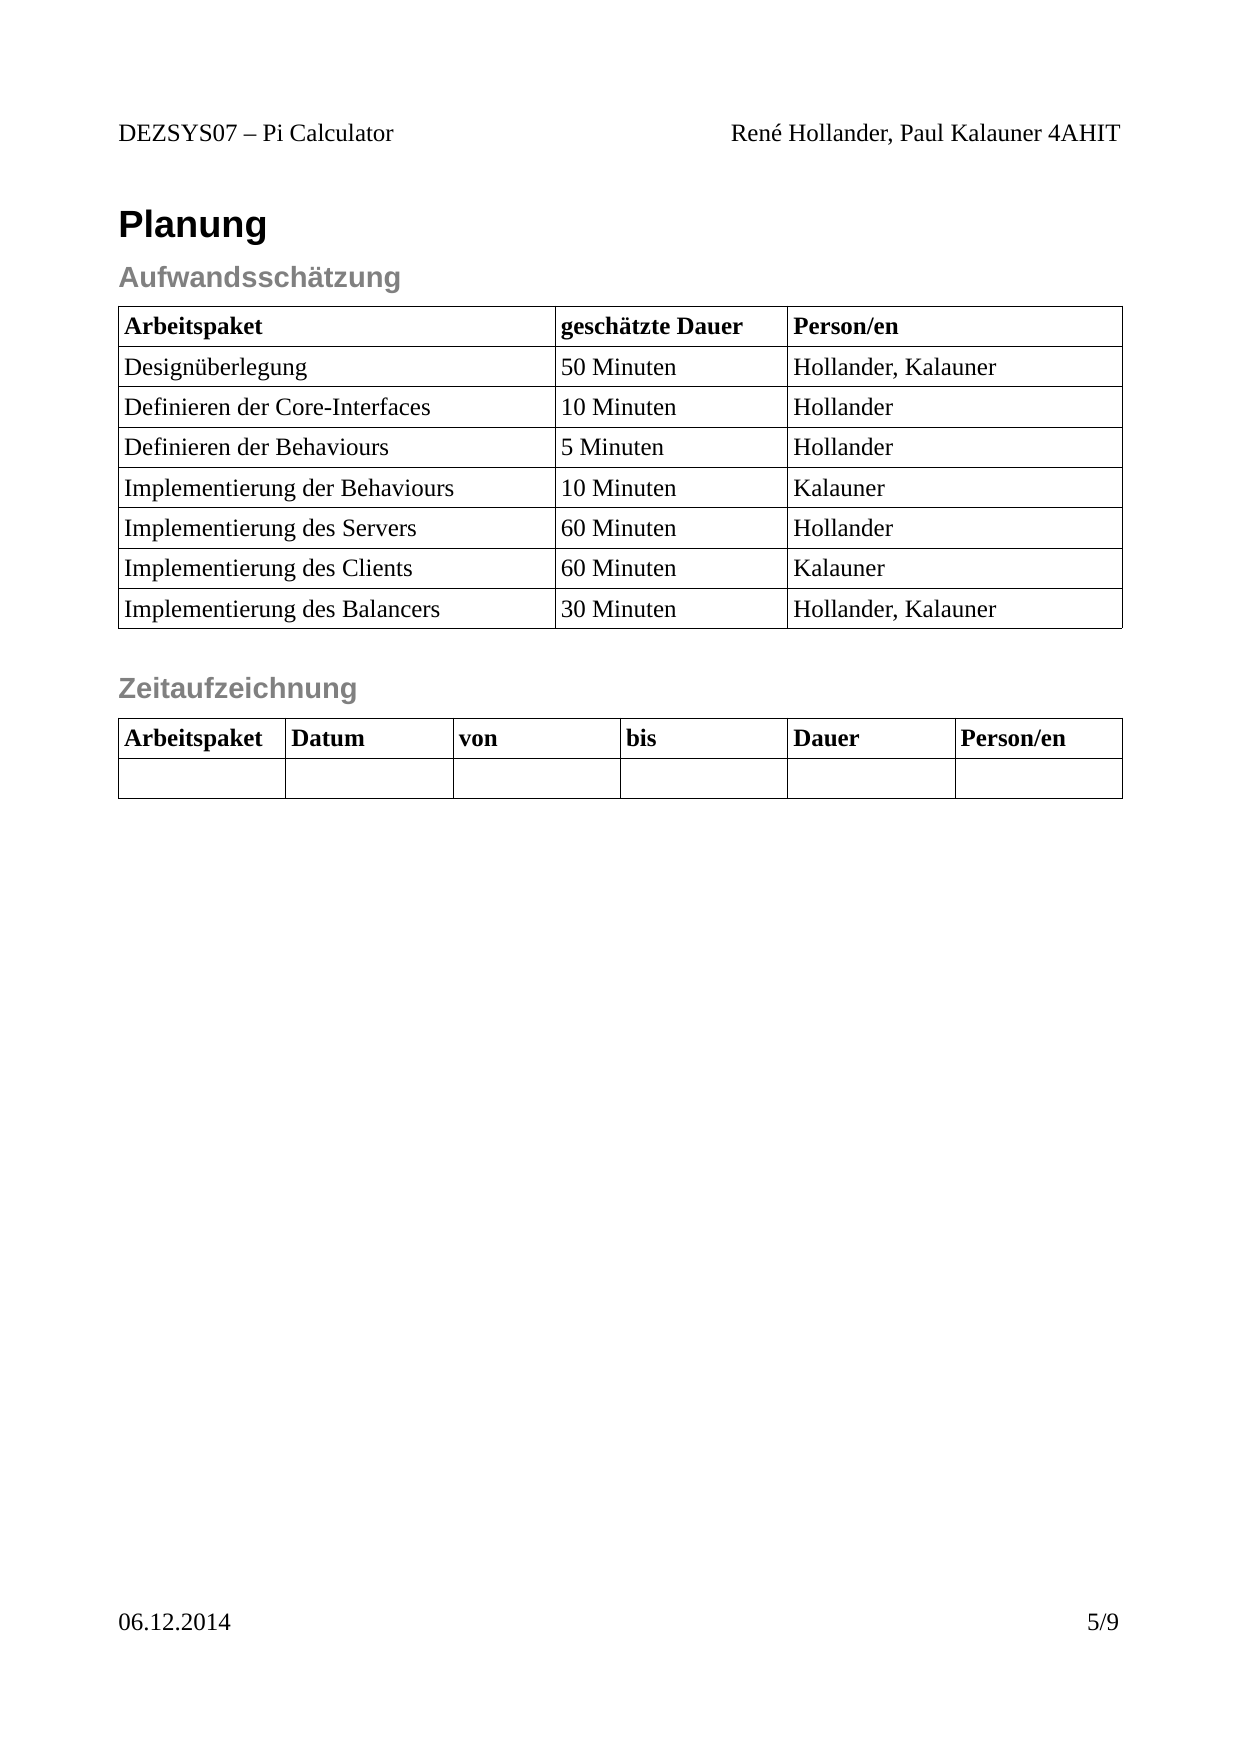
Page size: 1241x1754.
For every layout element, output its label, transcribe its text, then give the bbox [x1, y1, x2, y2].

table_cell 5 Minuten [556, 428, 787, 467]
table_header Person/en [788, 307, 1122, 346]
table_header Datum [286, 719, 453, 758]
subtitle Zeitaufzeichnung [118, 672, 1122, 705]
table_cell 30 Minuten [556, 589, 787, 628]
table_header von [454, 719, 620, 758]
table_cell Definieren der Core-Interfaces [119, 387, 555, 427]
table_cell 60 Minuten [556, 549, 787, 588]
table_cell [286, 759, 453, 798]
table_cell [454, 759, 620, 798]
table_cell Hollander [788, 508, 1122, 547]
table_cell [956, 759, 1122, 798]
table_cell [119, 759, 285, 798]
table_cell 10 Minuten [556, 468, 787, 507]
table_cell Implementierung der Behaviours [119, 468, 555, 507]
table_cell Implementierung des Servers [119, 508, 555, 547]
table_cell Kalauner [788, 549, 1122, 588]
subtitle Planung [118, 201, 1122, 245]
table_cell Hollander, Kalauner [788, 589, 1122, 628]
table_header Arbeitspaket [119, 719, 285, 758]
table_header Dauer [788, 719, 955, 758]
table_cell [788, 759, 955, 798]
subtitle Aufwandsschätzung [118, 259, 1122, 293]
table_cell 10 Minuten [556, 387, 787, 427]
table_cell Kalauner [788, 468, 1122, 507]
table_cell 50 Minuten [556, 347, 787, 386]
table_header geschätzte Dauer [556, 307, 787, 346]
table_cell Hollander [788, 387, 1122, 427]
table_header bis [621, 719, 787, 758]
table_cell Implementierung des Balancers [119, 589, 555, 628]
table_cell Implementierung des Clients [119, 549, 555, 588]
table_cell Designüberlegung [119, 347, 555, 386]
table_cell [621, 759, 787, 798]
table_cell Hollander [788, 428, 1122, 467]
table_cell Hollander, Kalauner [788, 347, 1122, 386]
table_header Person/en [956, 719, 1122, 758]
table_header Arbeitspaket [119, 307, 555, 346]
table_cell Definieren der Behaviours [119, 428, 555, 467]
table_cell 60 Minuten [556, 508, 787, 547]
